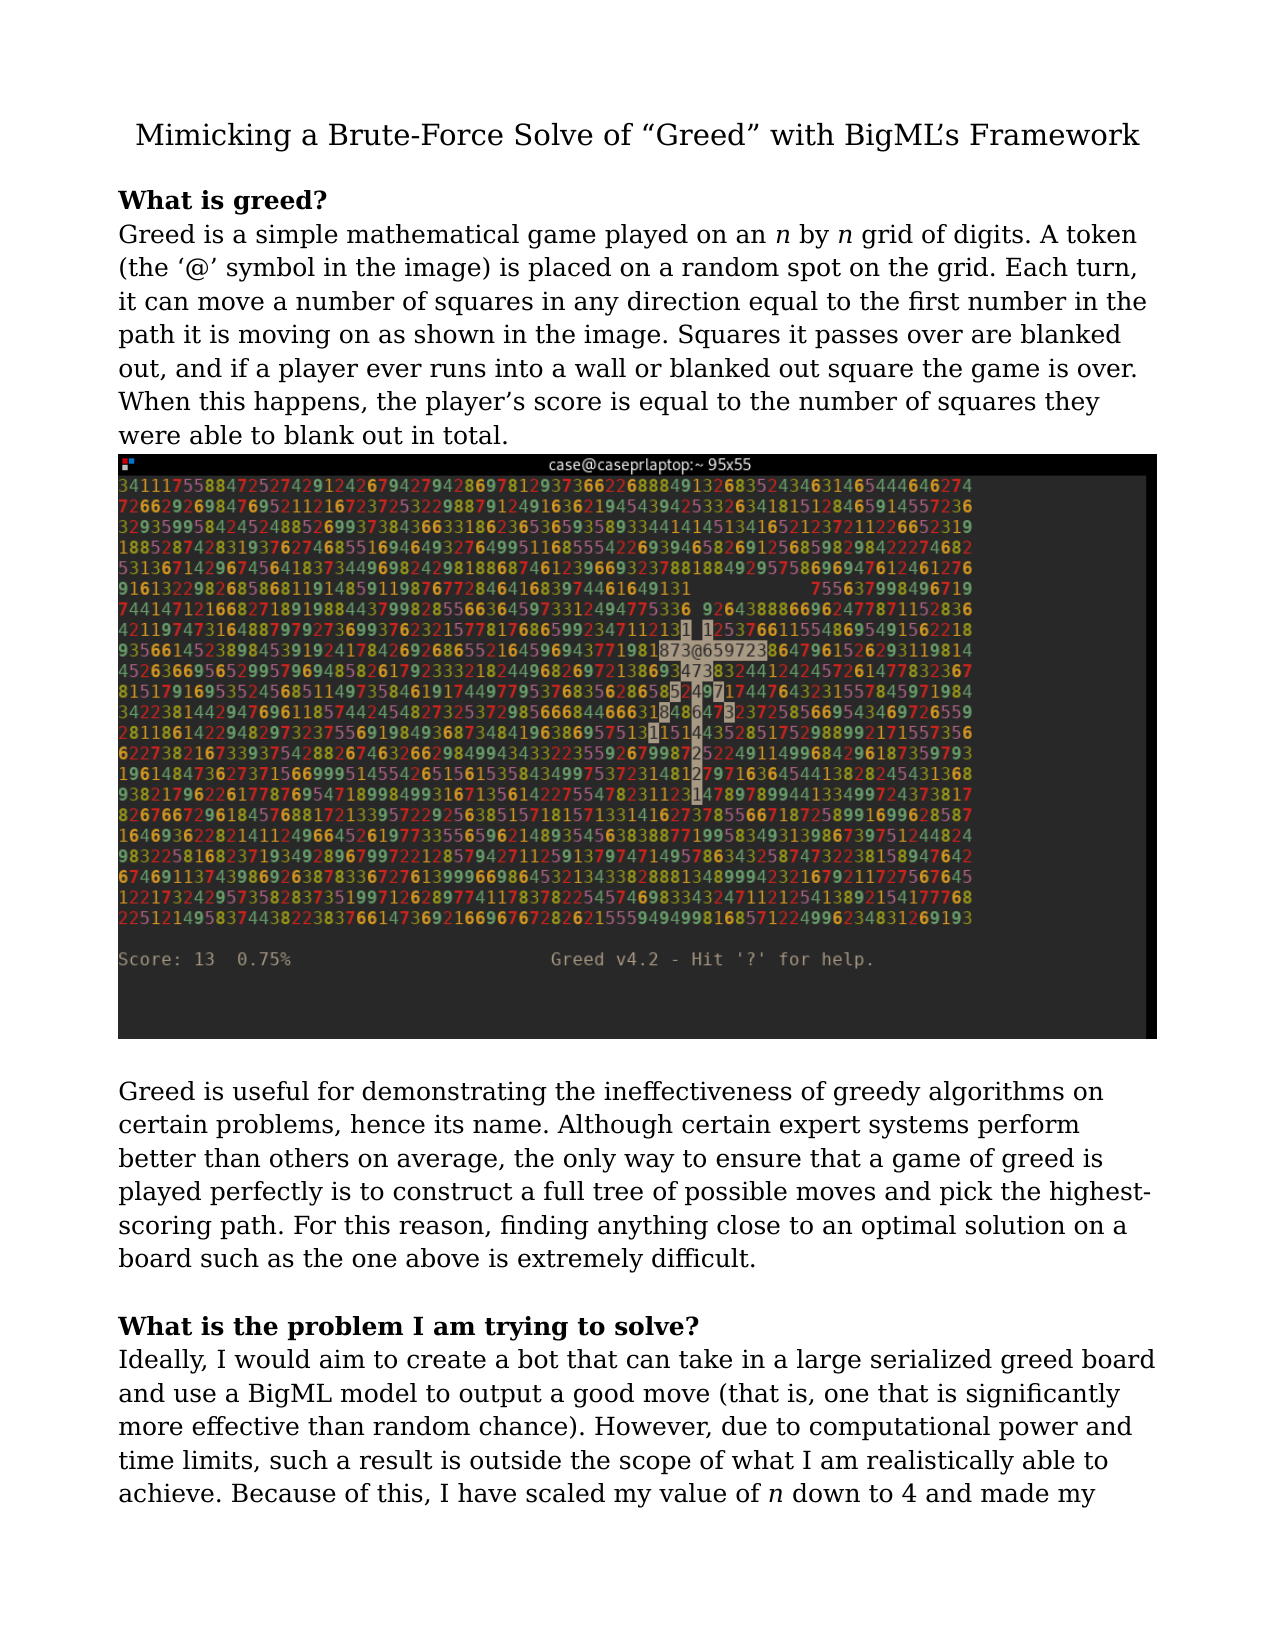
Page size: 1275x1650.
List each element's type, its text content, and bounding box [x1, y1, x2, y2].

text What is greed? [118, 186, 1157, 215]
text What is the problem I am trying to solve? [118, 1312, 1157, 1341]
picture [118, 454, 1157, 1039]
text Ideally, I would aim to create a bot that can take in a large serialized greed board and use a BigML model to output a good move (that is, one that is significantly more effective than random chance). However, due to computational power and time limits, such a result is outside the scope of what I am realistically able to achieve. Because of this, I have scaled my value of n down to 4 and made my [118, 1345, 1157, 1509]
text Greed is useful for demonstrating the ineffectiveness of greedy algorithms on certain problems, hence its name. Although certain expert systems perform better than others on average, the only way to ensure that a game of greed is played perfectly is to construct a full tree of possible moves and pick the highest-scoring path. For this reason, finding anything close to an optimal solution on a board such as the one above is extremely difficult. [118, 1077, 1157, 1274]
text Mimicking a Brute-Force Solve of “Greed” with BigML’s Framework [118, 118, 1157, 152]
text Greed is a simple mathematical game played on an n by n grid of digits. A token (the ‘@’ symbol in the image) is placed on a random spot on the grid. Each turn, it can move a number of squares in any direction equal to the first number in the path it is moving on as shown in the image. Squares it passes over are blanked out, and if a player ever runs into a wall or blanked out square the game is over. When this happens, the player’s score is equal to the number of squares they were able to blank out in total. [118, 220, 1157, 450]
